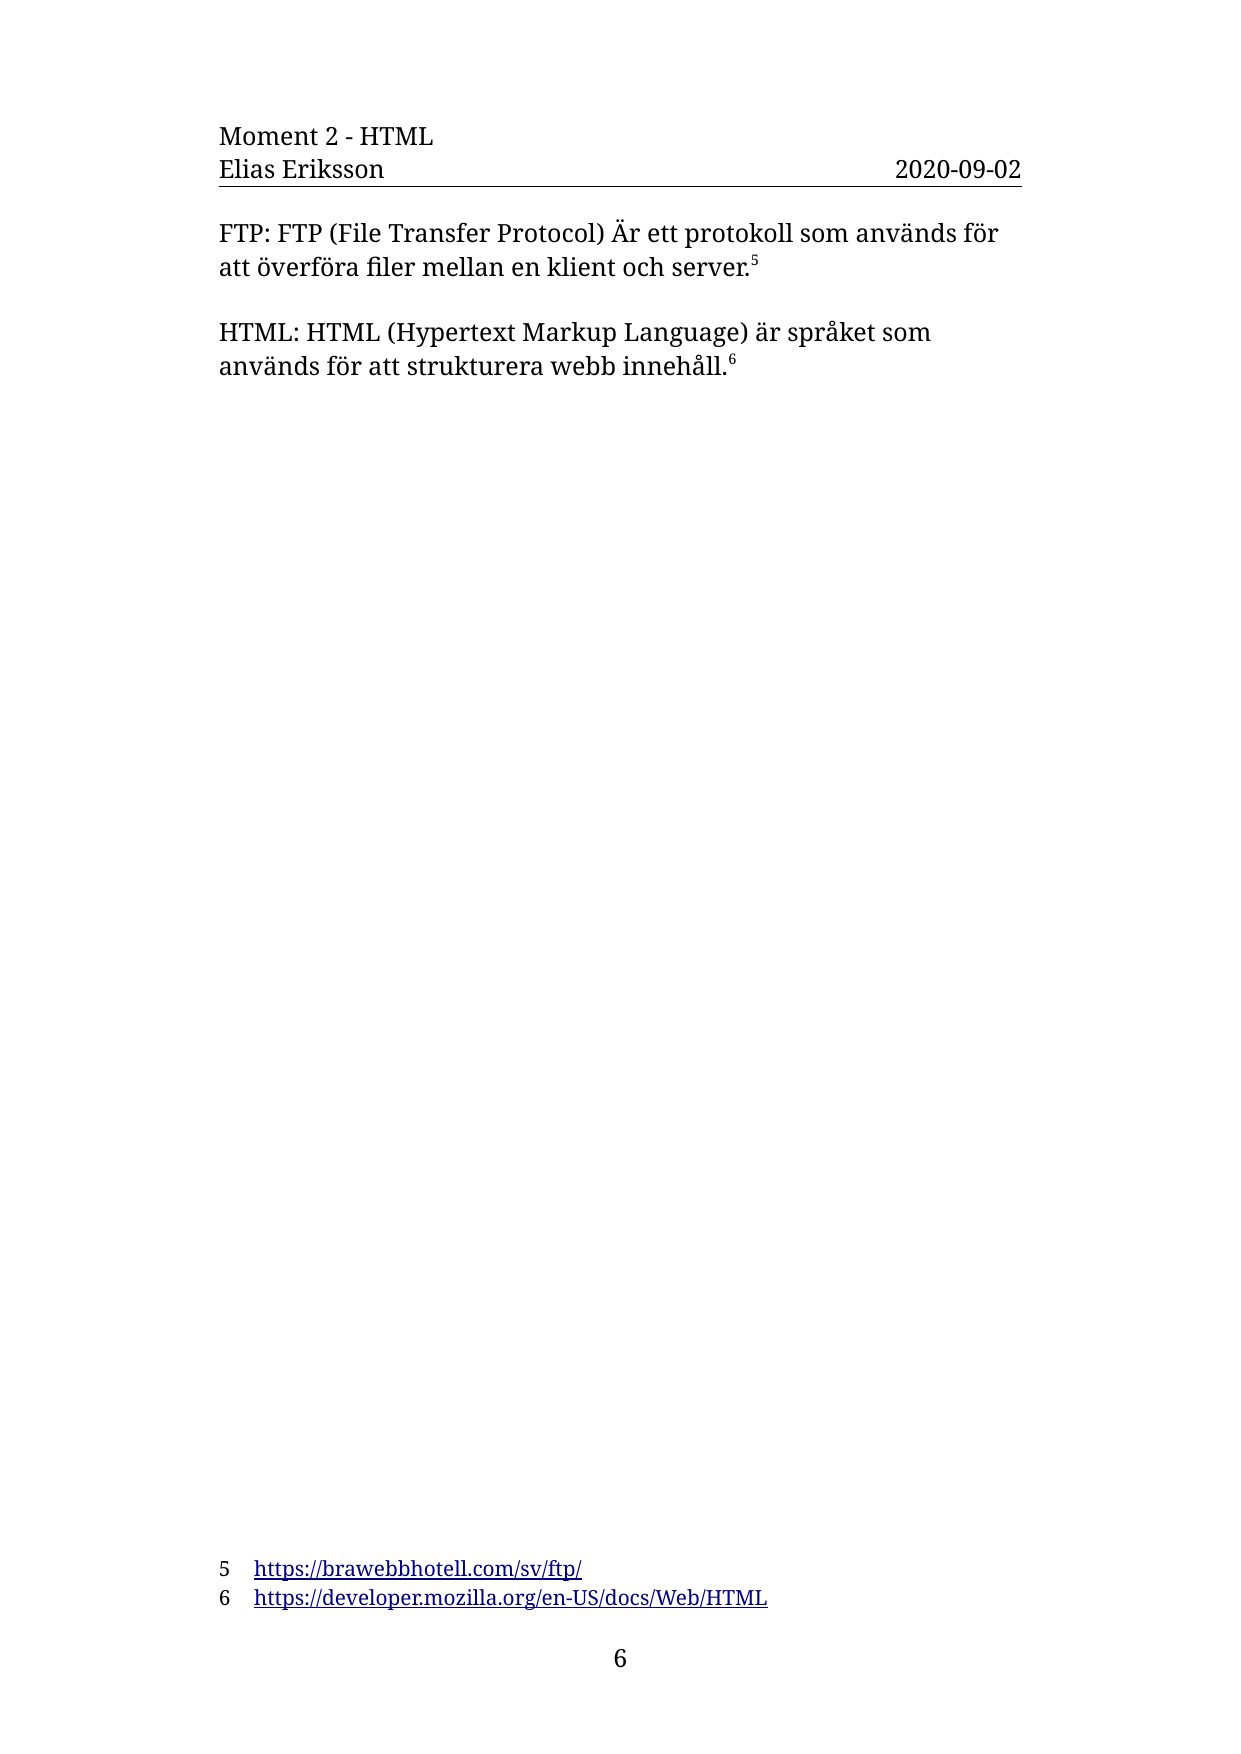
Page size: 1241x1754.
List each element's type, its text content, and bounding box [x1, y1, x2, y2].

text FTP: FTP (File Transfer Protocol) Är ett protokoll som används för att överföra filer mellan en klient och server. [218, 216, 1022, 284]
text https://developer.mozilla.org/en-US/docs/Web/HTML [218, 1583, 1022, 1611]
text HTML: HTML (Hypertext Markup Language) är språket som används för att strukturera webb innehåll. [218, 315, 1022, 383]
text https://brawebbhotell.com/sv/ftp/ [218, 1554, 1022, 1583]
